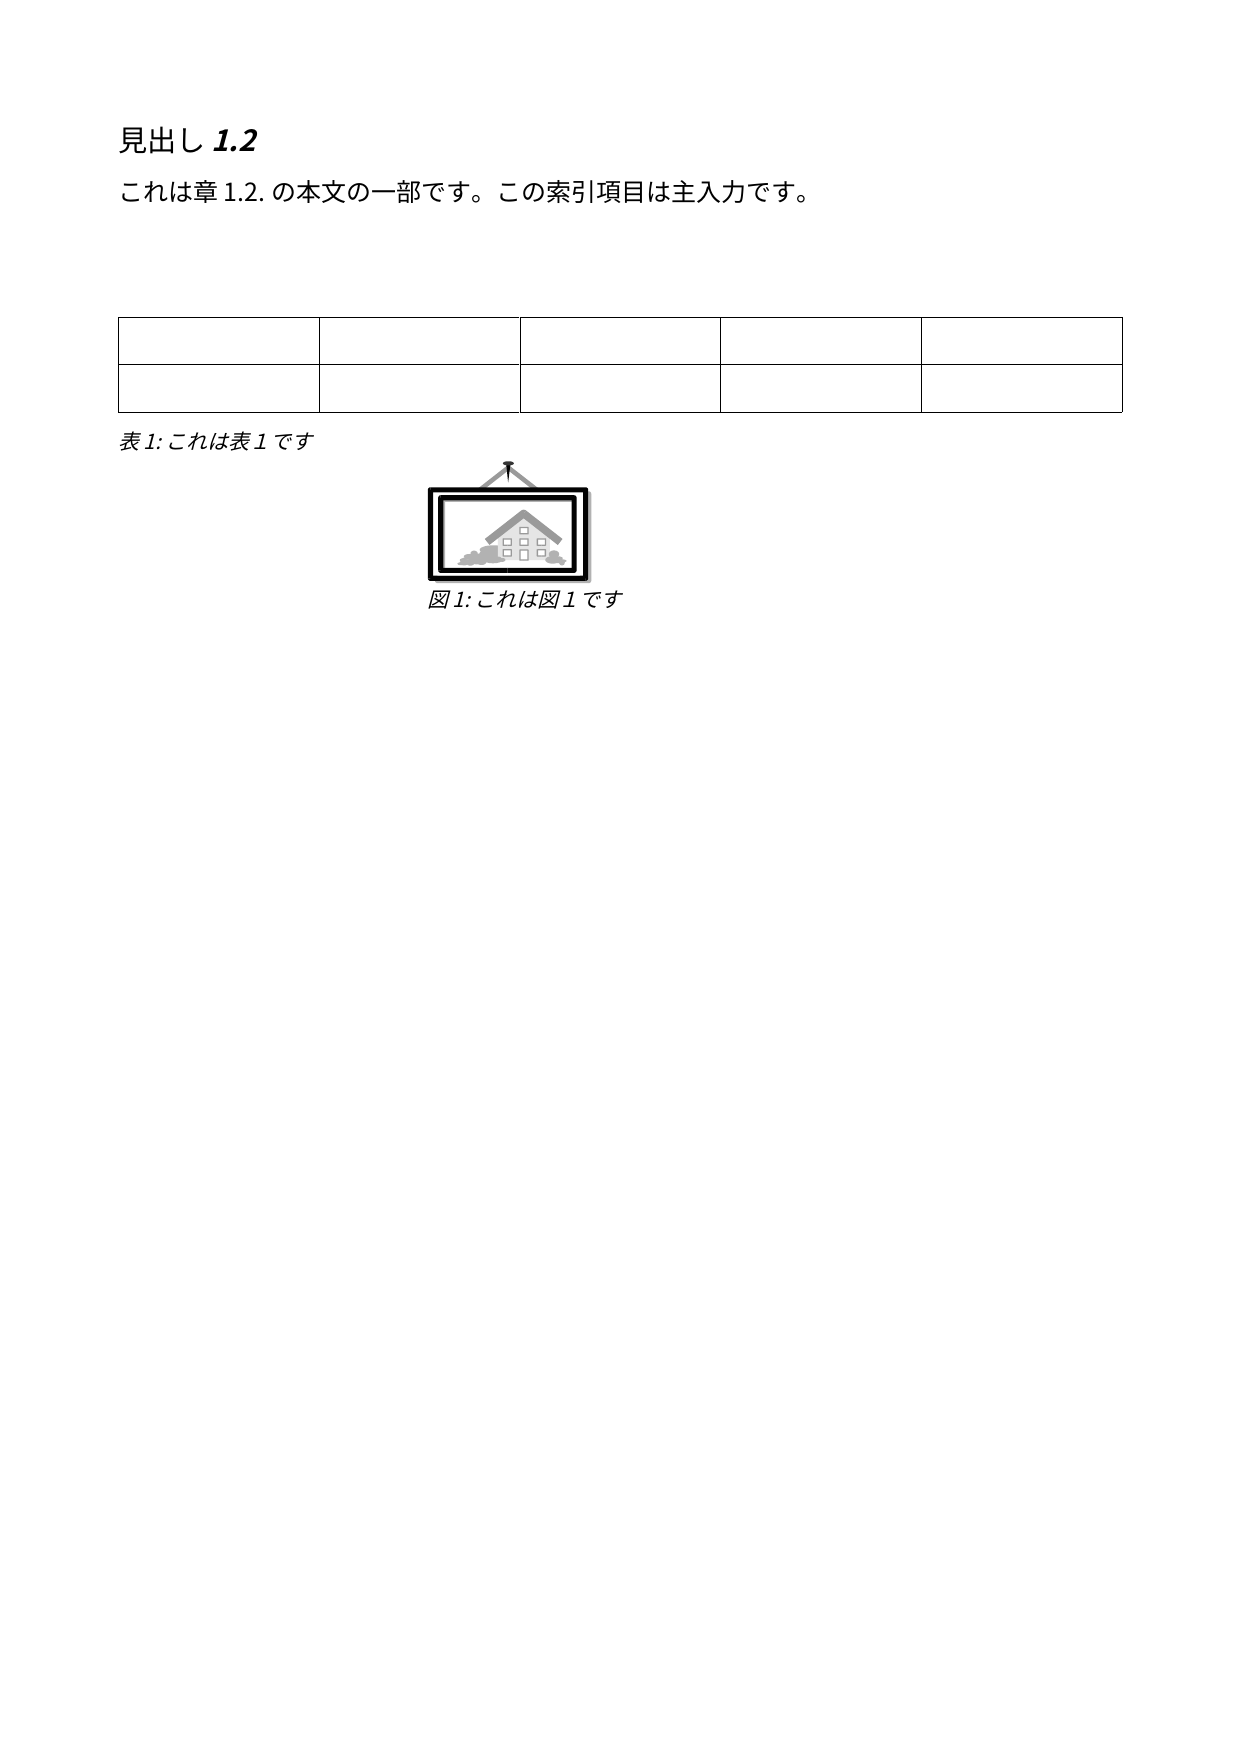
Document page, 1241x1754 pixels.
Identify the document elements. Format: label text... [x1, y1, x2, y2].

table_cell [922, 365, 1122, 412]
table_header [119, 318, 319, 364]
text これは章 1.2. の本文の一部です。この索引項目は主入力です。 [118, 173, 1122, 245]
text 図 1: これは図１です [427, 461, 720, 614]
table_cell [521, 365, 720, 412]
subtitle 見出し 1.2 [118, 118, 1122, 160]
table_header [721, 318, 921, 364]
table_cell [320, 365, 519, 412]
table_header [320, 318, 519, 364]
table_header [521, 318, 720, 364]
table_cell [119, 365, 319, 412]
table_cell [721, 365, 921, 412]
text 表 1: これは表１です [118, 424, 1122, 455]
table_header [922, 318, 1122, 364]
